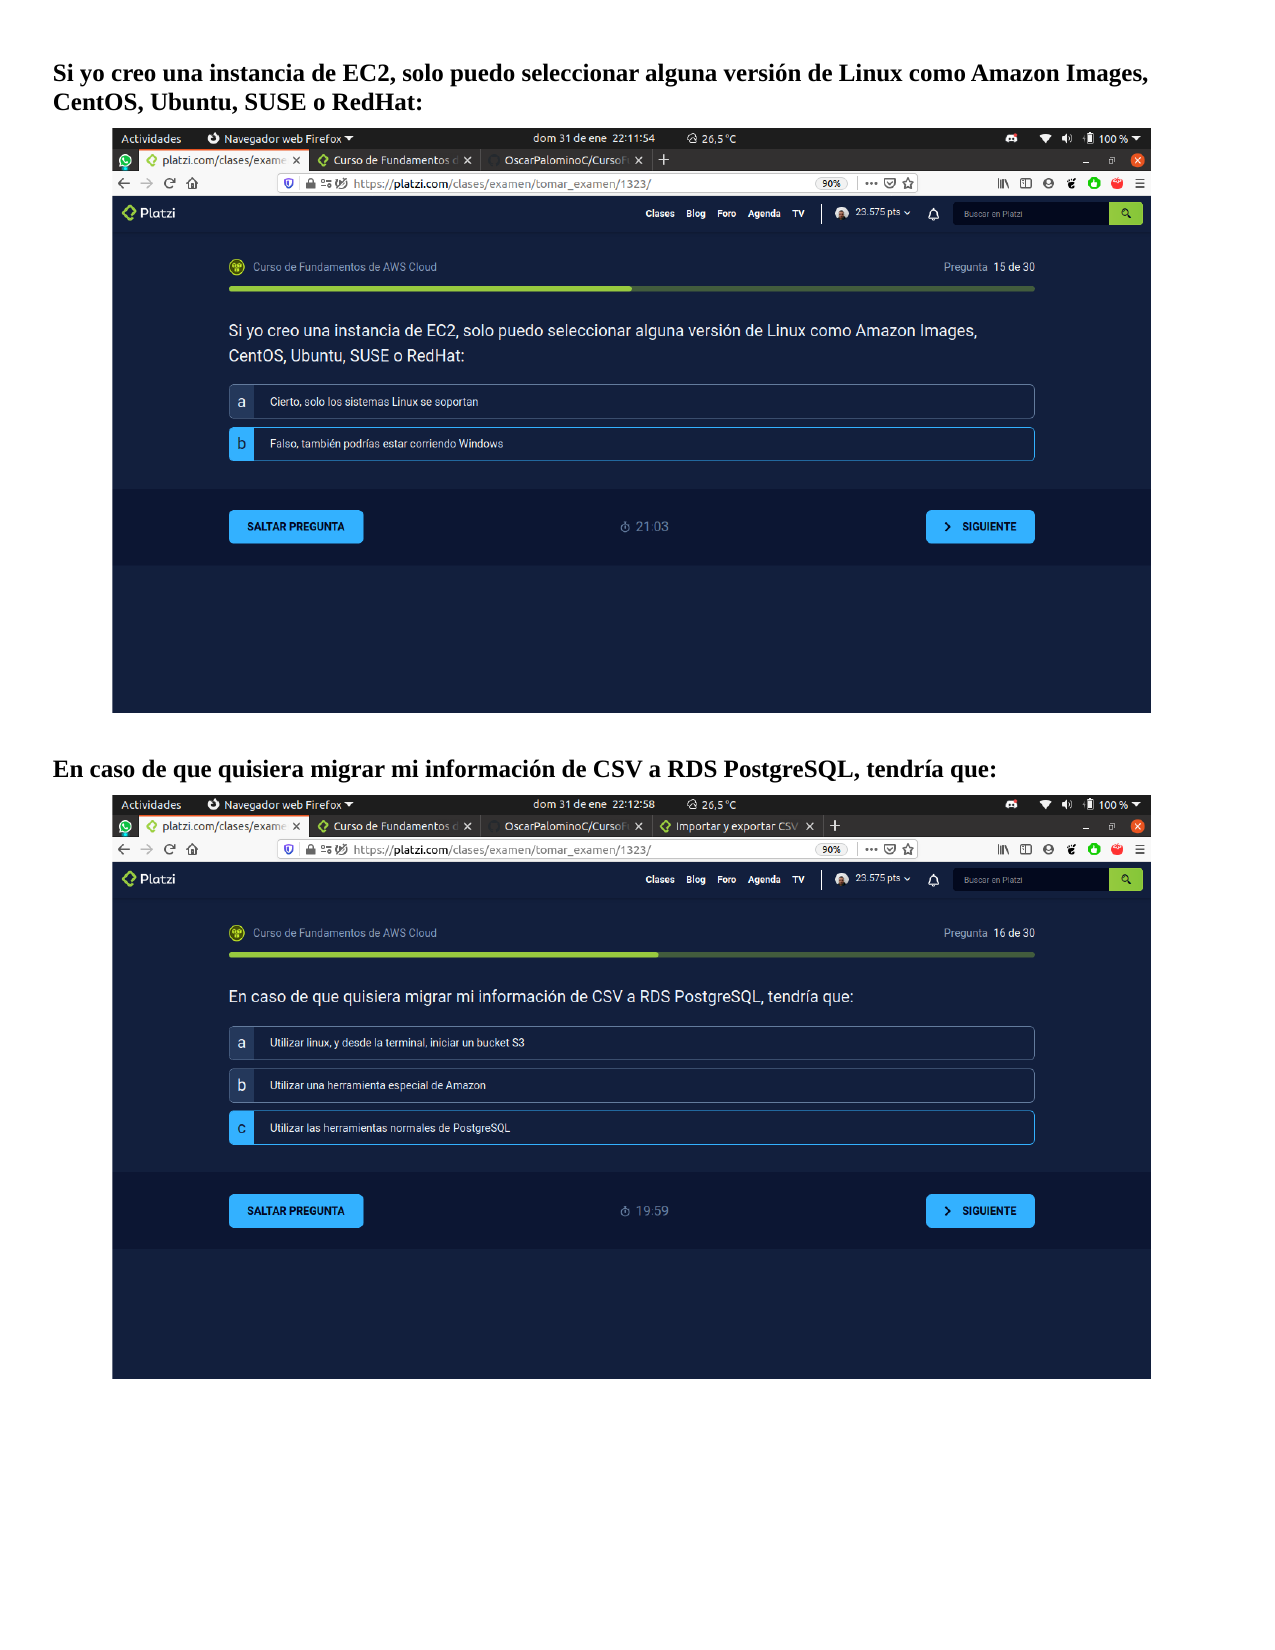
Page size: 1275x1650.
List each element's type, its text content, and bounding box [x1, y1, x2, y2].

picture [112, 128, 1151, 713]
subtitle En caso de que quisiera migrar mi información de CSV a RDS PostgreSQL, tendría que: [53, 754, 1211, 782]
subtitle Si yo creo una instancia de EC2, solo puedo seleccionar alguna versión de Linux como Amazon Images, CentOS, Ubuntu, SUSE o RedHat: [53, 58, 1211, 116]
picture [112, 795, 1151, 1379]
